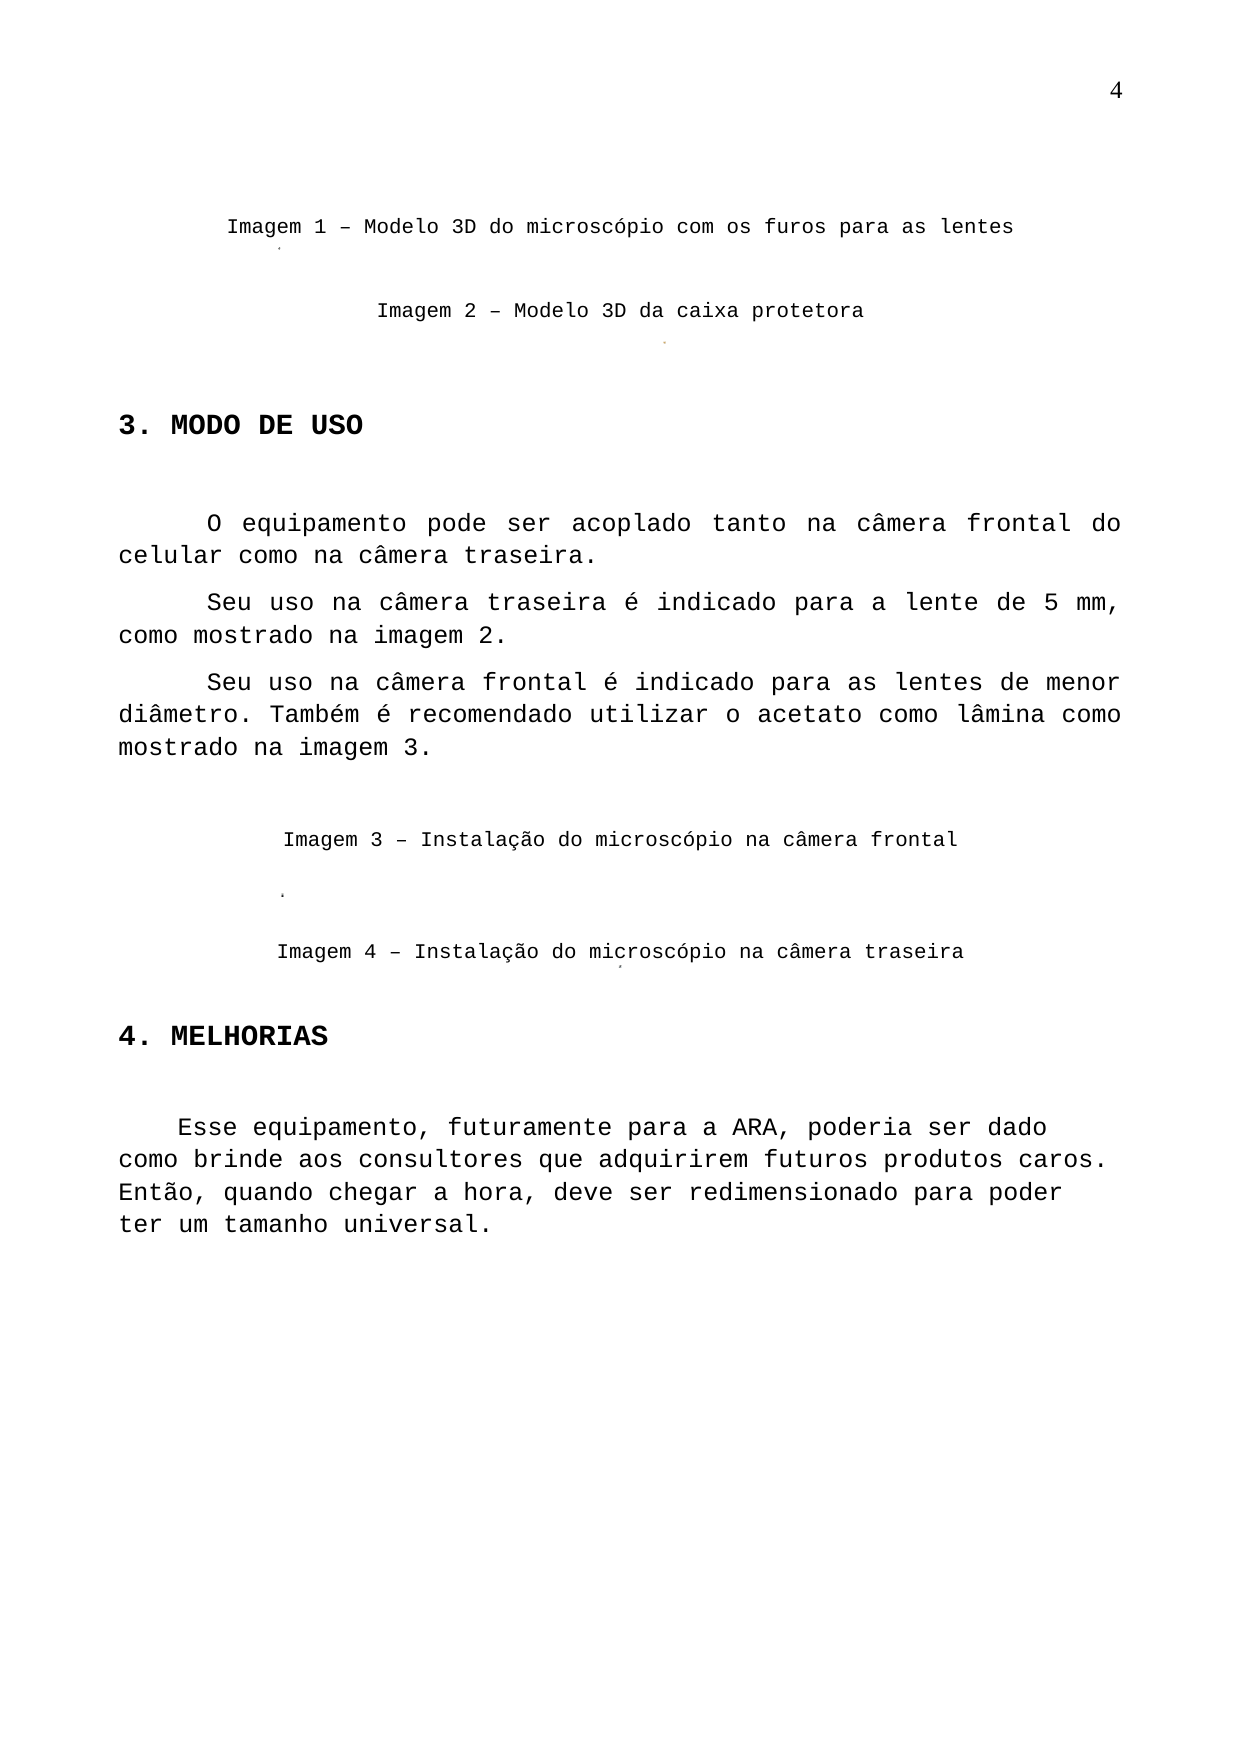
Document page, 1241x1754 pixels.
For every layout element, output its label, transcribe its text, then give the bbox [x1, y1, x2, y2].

text Imagem 2 – Modelo 3D da caixa protetora [118, 299, 1122, 323]
text Seu uso na câmera frontal é indicado para as lentes de menor diâmetro. Também é recomendado utilizar o acetato como lâmina como mostrado na imagem 3. [118, 669, 1122, 763]
text Imagem 3 – Instalação do microscópio na câmera frontal [118, 829, 1122, 853]
text Imagem 4 – Instalação do microscópio na câmera traseira [118, 942, 1122, 965]
subtitle 3. MODO DE USO [118, 410, 1122, 443]
text Esse equipamento, futuramente para a ARA, poderia ser dado como brinde aos consultores que adquirirem futuros produtos caros. Então, quando chegar a hora, deve ser redimensionado para poder ter um tamanho universal. [118, 1114, 1122, 1240]
subtitle 4. MELHORIAS [118, 1021, 1122, 1054]
text Imagem 1 – Modelo 3D do microscópio com os furos para as lentes [118, 216, 1122, 240]
text O equipamento pode ser acoplado tanto na câmera frontal do celular como na câmera traseira. [118, 510, 1122, 571]
text Seu uso na câmera traseira é indicado para a lente de 5 mm, como mostrado na imagem 2. [118, 590, 1122, 651]
